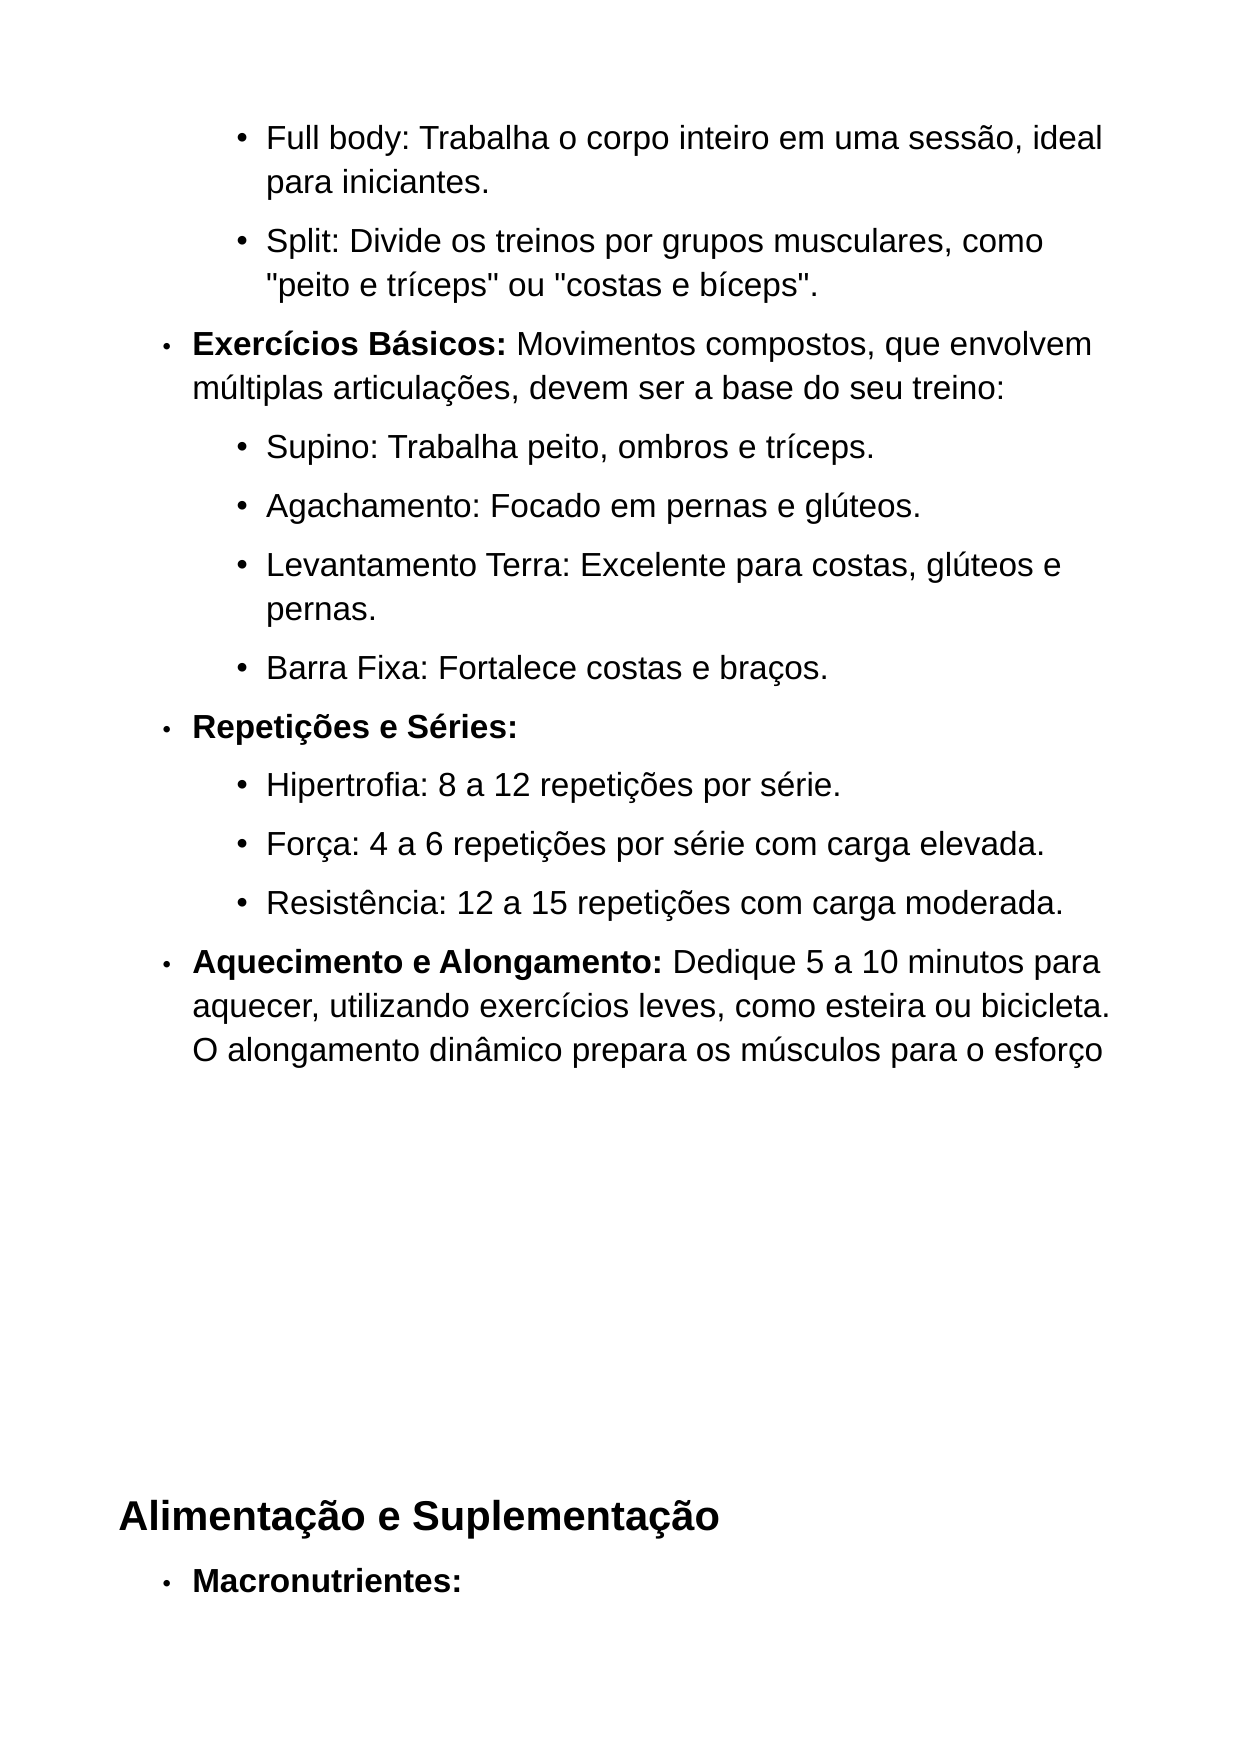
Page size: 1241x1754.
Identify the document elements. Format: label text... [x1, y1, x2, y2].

list Split: Divide os treinos por grupos musculares, como "peito e tríceps" ou "costas e bíceps". [236, 221, 1122, 304]
list Aquecimento e Alongamento: Dedique 5 a 10 minutos para aquecer, utilizando exercícios leves, como esteira ou bicicleta. O alongamento dinâmico prepara os músculos para o esforço [162, 942, 1122, 1069]
list Força: 4 a 6 repetições por série com carga elevada. [236, 824, 1122, 863]
list Resistência: 12 a 15 repetições com carga moderada. [236, 883, 1122, 922]
list Full body: Trabalha o corpo inteiro em uma sessão, ideal para iniciantes. [236, 118, 1122, 201]
list Agachamento: Focado em pernas e glúteos. [236, 486, 1122, 524]
list Supino: Trabalha peito, ombros e tríceps. [236, 427, 1122, 466]
list Barra Fixa: Fortalece costas e braços. [236, 648, 1122, 686]
list Macronutrientes: [162, 1561, 1122, 1600]
list Exercícios Básicos: Movimentos compostos, que envolvem múltiplas articulações, devem ser a base do seu treino: [162, 324, 1122, 407]
list Repetições e Séries: [162, 707, 1122, 745]
list Hipertrofia: 8 a 12 repetições por série. [236, 765, 1122, 804]
list Levantamento Terra: Excelente para costas, glúteos e pernas. [236, 545, 1122, 627]
text Alimentação e Suplementação [118, 1492, 1122, 1539]
